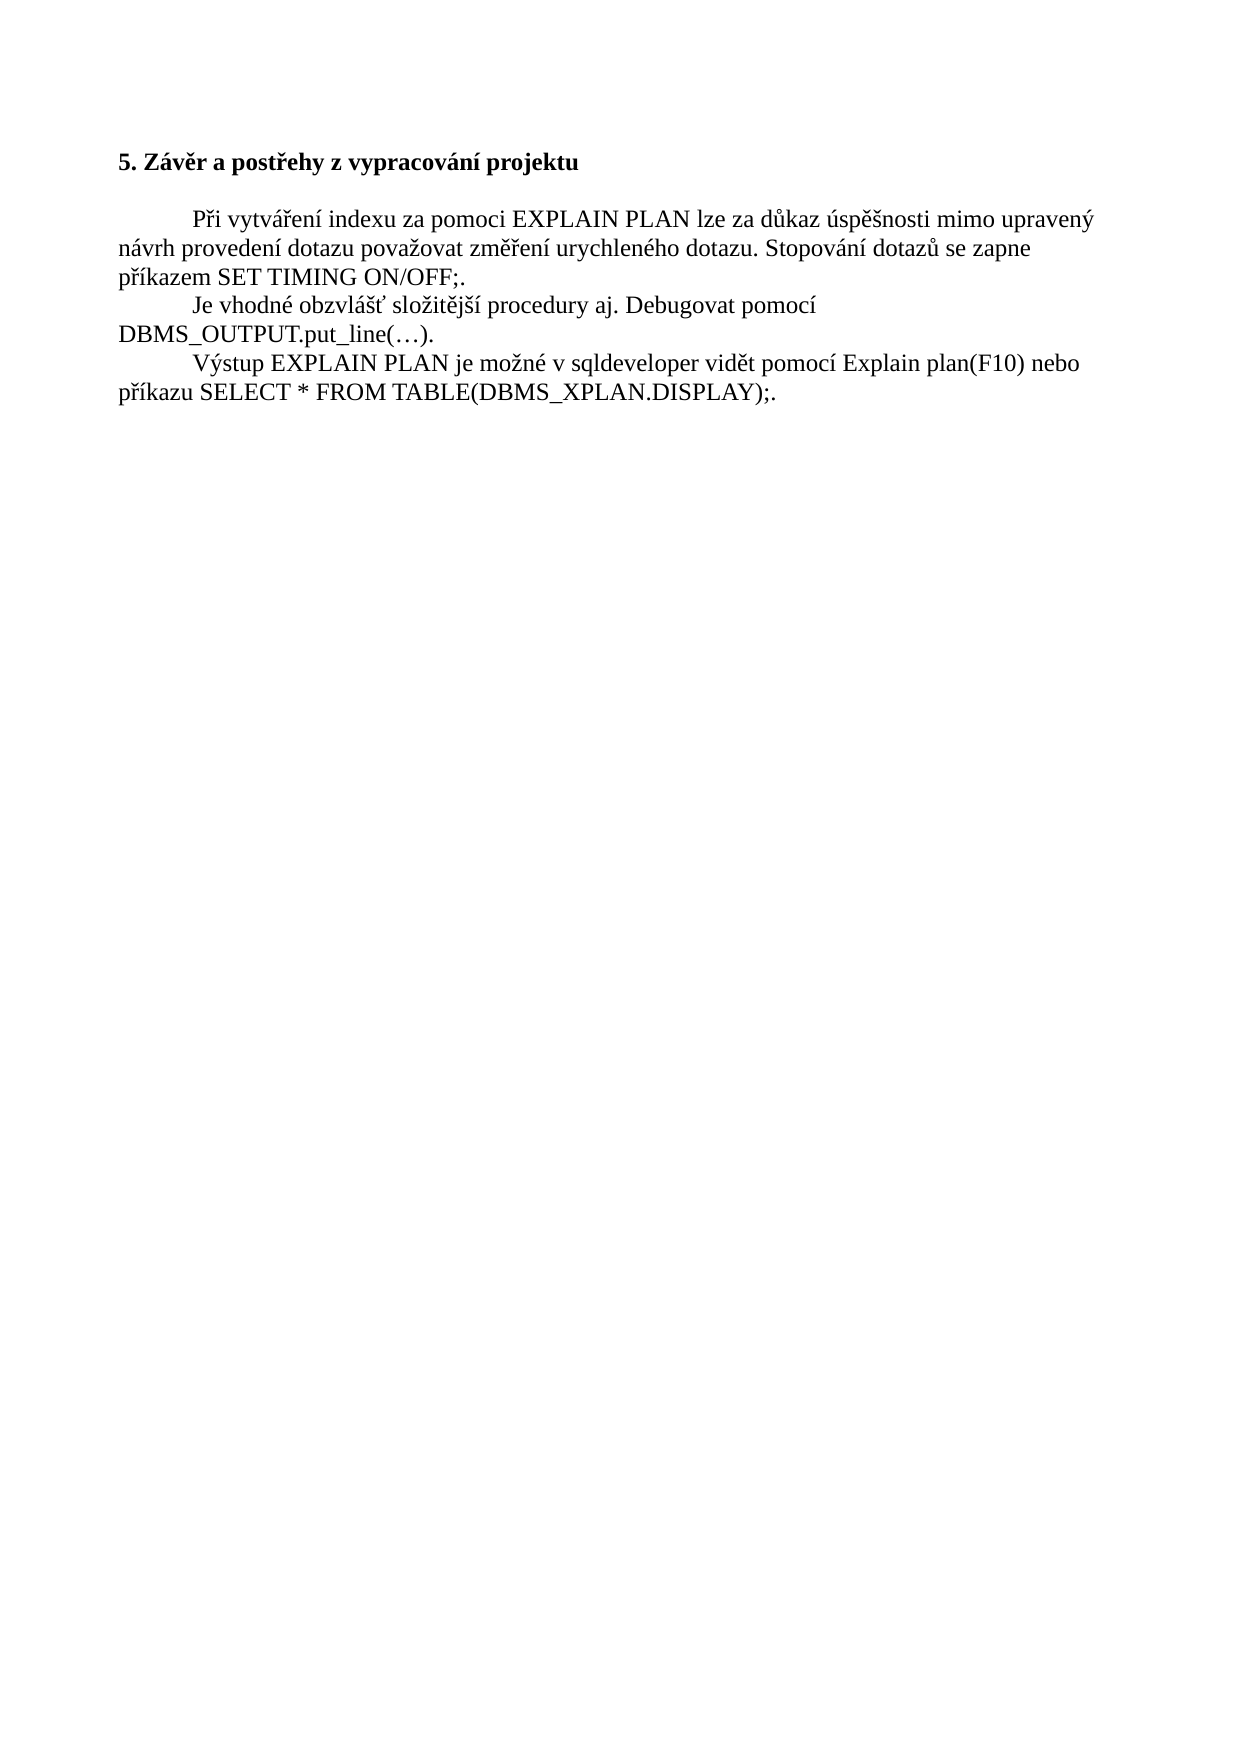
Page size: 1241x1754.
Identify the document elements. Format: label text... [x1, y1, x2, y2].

text Při vytváření indexu za pomoci EXPLAIN PLAN lze za důkaz úspěšnosti mimo upravený návrh provedení dotazu považovat změření urychleného dotazu. Stopování dotazů se zapne příkazem SET TIMING ON/OFF;. [118, 204, 1122, 291]
text 5. Závěr a postřehy z vypracování projektu [118, 147, 1122, 176]
text Je vhodné obzvlášť složitější procedury aj. Debugovat pomocí DBMS_OUTPUT.put_line(…). [118, 291, 1122, 348]
text Výstup EXPLAIN PLAN je možné v sqldeveloper vidět pomocí Explain plan(F10) nebo příkazu SELECT * FROM TABLE(DBMS_XPLAN.DISPLAY);. [118, 348, 1122, 406]
